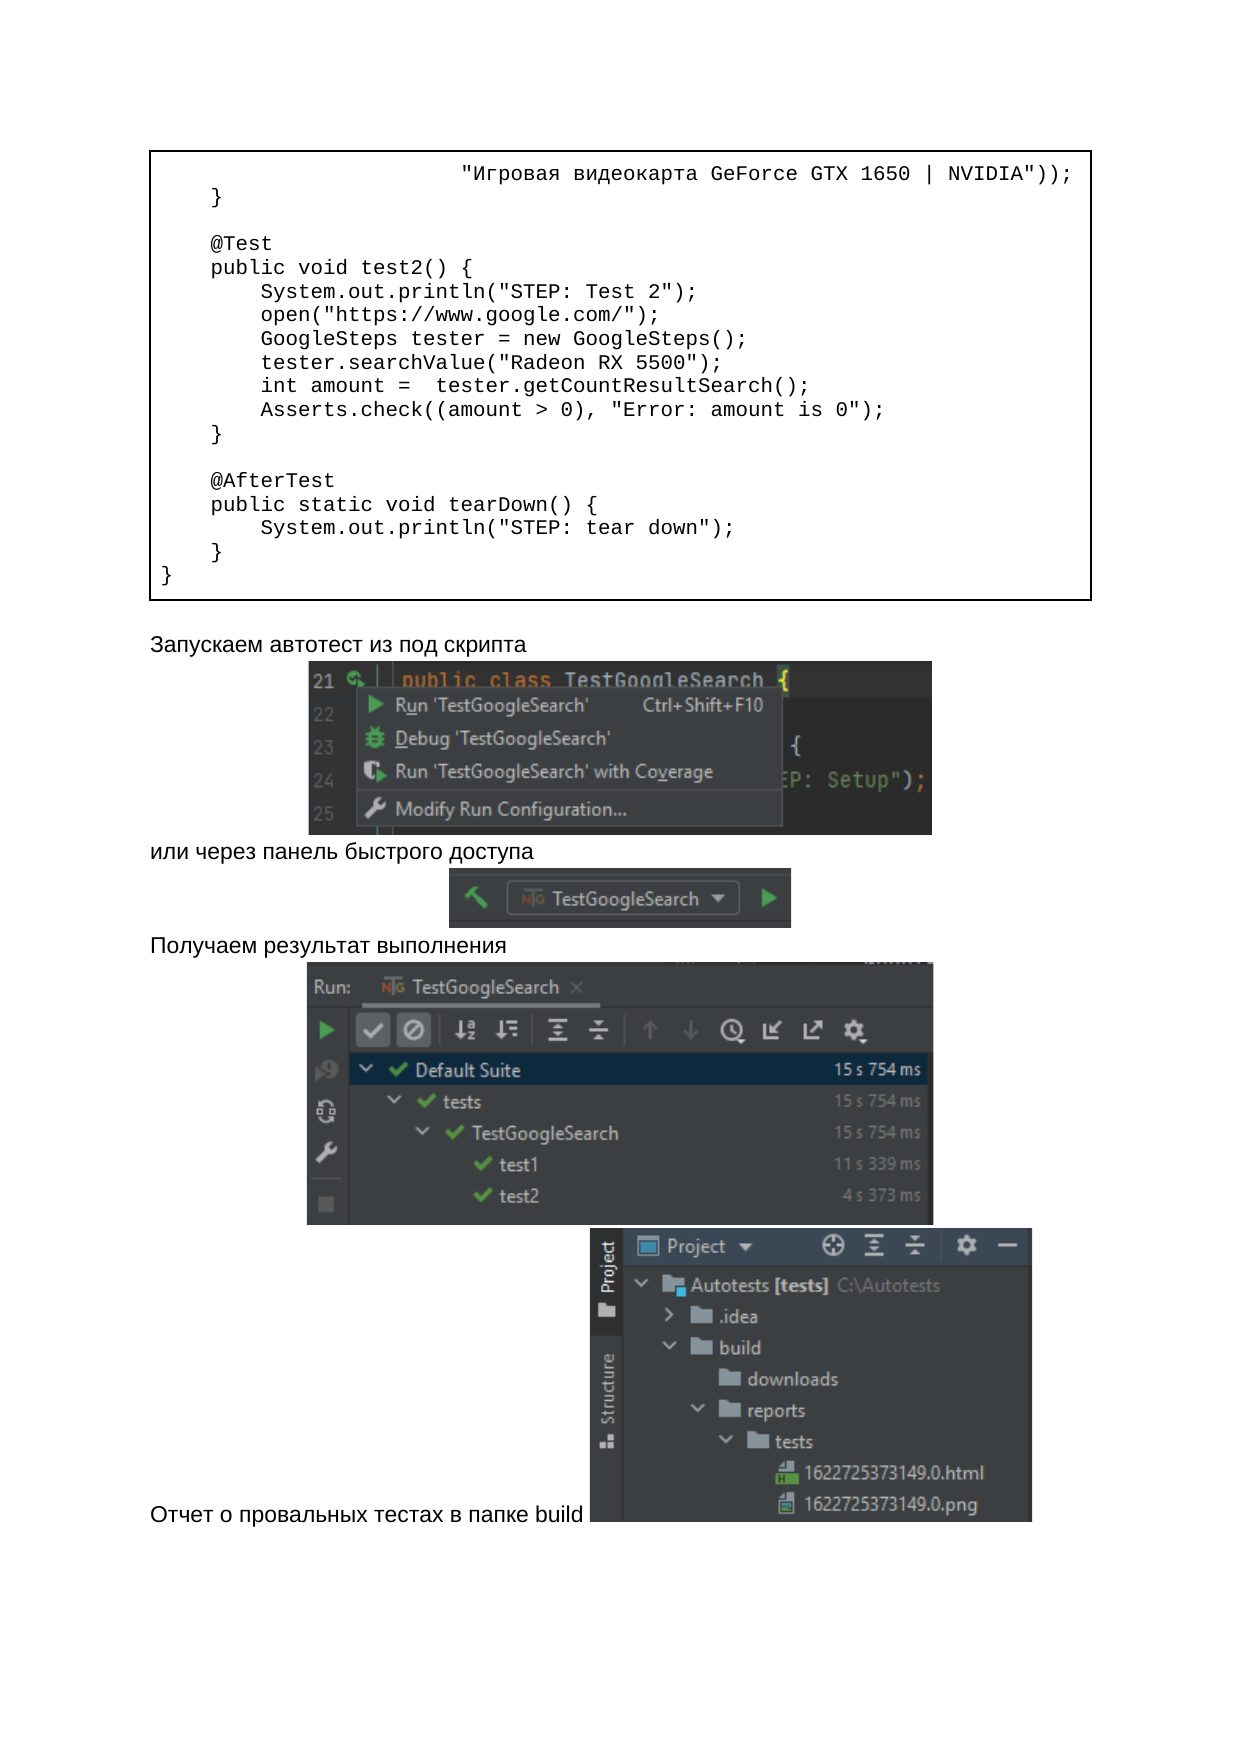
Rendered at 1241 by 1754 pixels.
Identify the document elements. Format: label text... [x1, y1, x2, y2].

text Отчет о провальных тестах в папке build [150, 1228, 1090, 1527]
text Запускаем автотест из под скрипта [150, 631, 1090, 657]
table_header "Игровая видеокарта GeForce GTX 1650 | NVIDIA")); } @Test public void test2() { System.out.println("STEP: Test 2"); open("https://www.google.com/"); GoogleSteps tester = new GoogleSteps(); tester.searchValue("Radeon RX 5500"); int amount = tester.getCountResultSearch(); Asserts.check((amount > 0), "Error: amount is 0"); } @AfterTest public static void tearDown() { System.out.println("STEP: tear down"); } } [151, 152, 1090, 598]
text Получаем результат выполнения [150, 932, 1090, 958]
picture [306, 962, 934, 1225]
picture [308, 661, 932, 835]
picture [449, 868, 792, 928]
text или через панель быстрого доступа [150, 838, 1090, 865]
picture [589, 1228, 1033, 1522]
